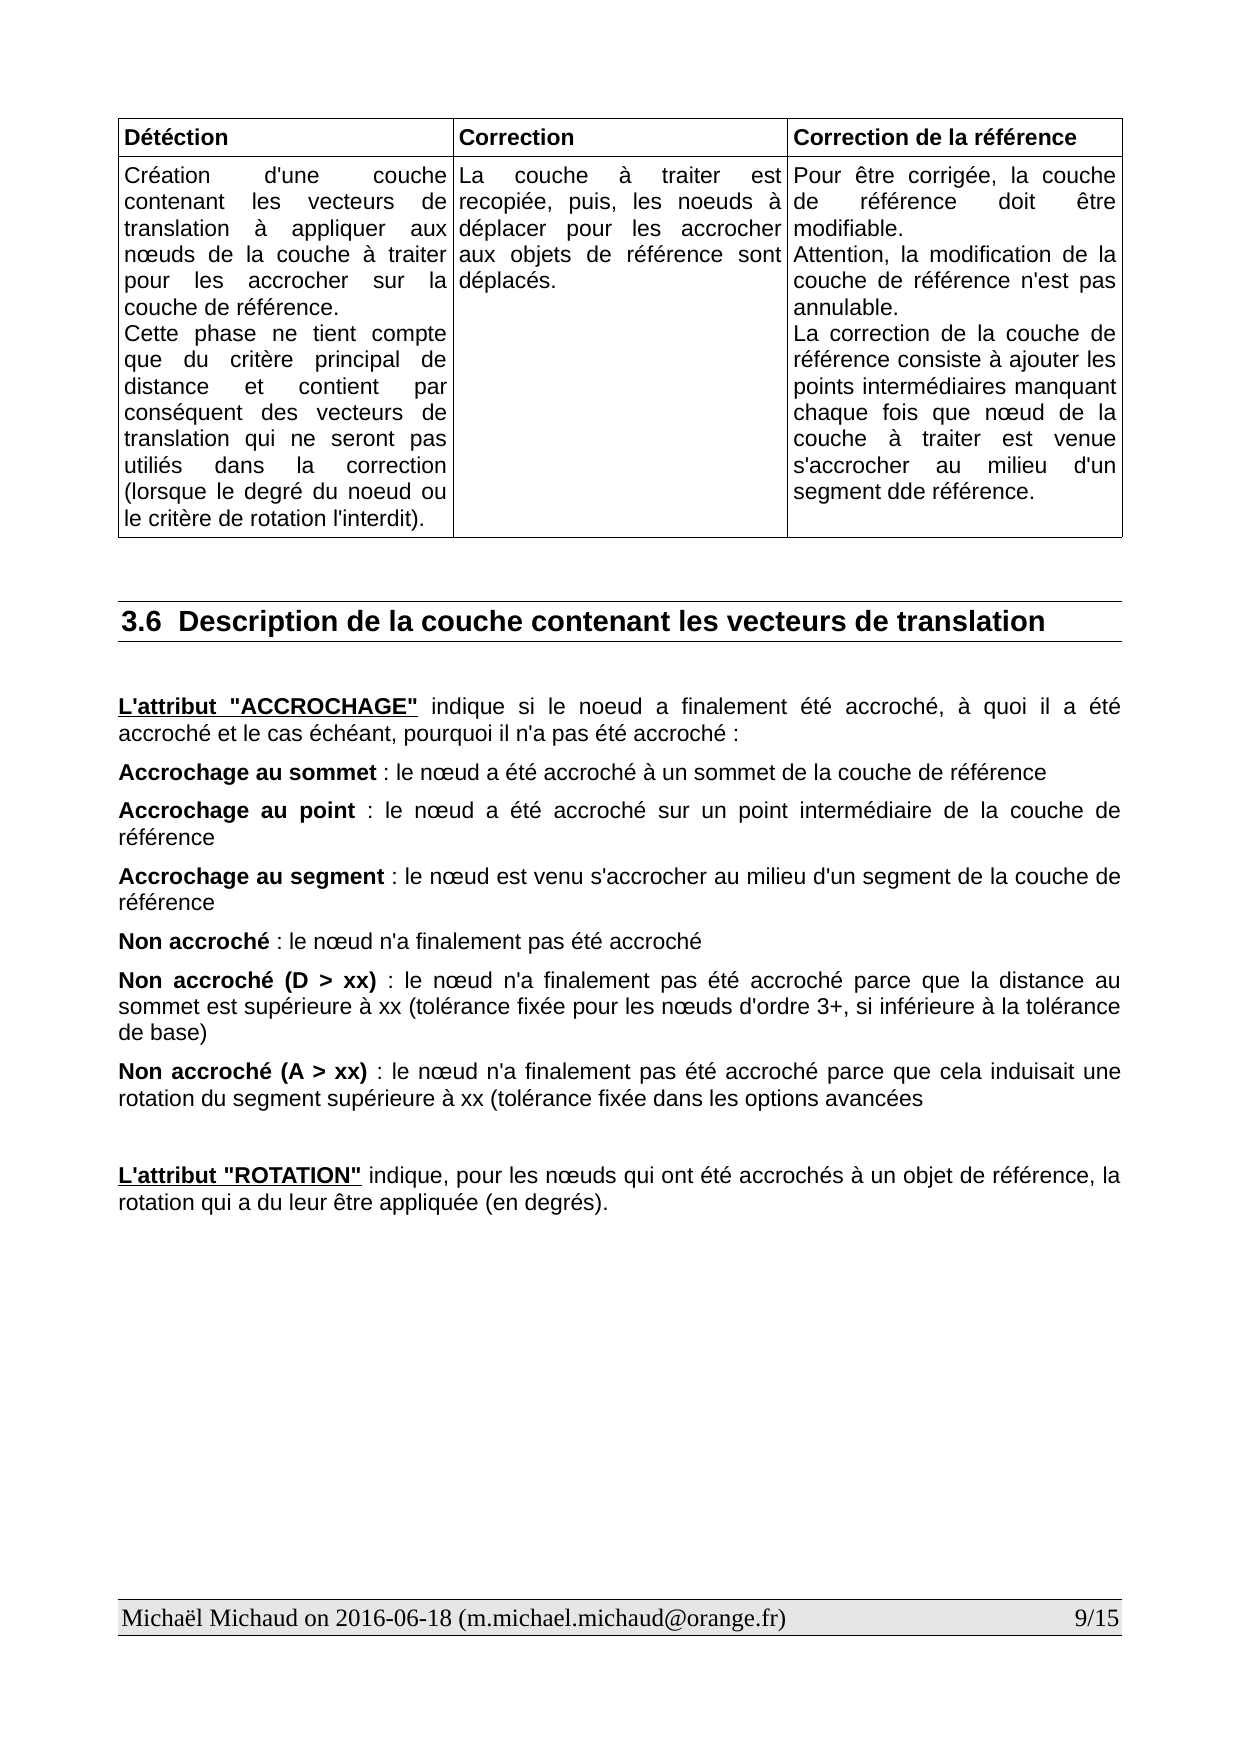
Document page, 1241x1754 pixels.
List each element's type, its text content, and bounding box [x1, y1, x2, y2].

text Accrochage au point : le nœud a été accroché sur un point intermédiaire de la couche de référence [118, 797, 1122, 850]
table_cell Création d'une couche contenant les vecteurs de translation à appliquer aux nœuds de la couche à traiter pour les accrocher sur la couche de référence. Cette phase ne tient compte que du critère principal de distance et contient par conséquent des vecteurs de translation qui ne seront pas utiliés dans la correction (lorsque le degré du noeud ou le critère de rotation l'interdit). [119, 157, 453, 537]
table_header Correction de la référence [788, 119, 1122, 156]
table_header Correction [454, 119, 787, 156]
table_cell Pour être corrigée, la couche de référence doit être modifiable. Attention, la modification de la couche de référence n'est pas annulable. La correction de la couche de référence consiste à ajouter les points intermédiaires manquant chaque fois que nœud de la couche à traiter est venue s'accrocher au milieu d'un segment dde référence. [788, 157, 1122, 537]
table_cell La couche à traiter est recopiée, puis, les noeuds à déplacer pour les accrocher aux objets de référence sont déplacés. [454, 157, 787, 537]
text L'attribut "ROTATION" indique, pour les nœuds qui ont été accrochés à un objet de référence, la rotation qui a du leur être appliquée (en degrés). [118, 1162, 1122, 1215]
text Non accroché (A > xx) : le nœud n'a finalement pas été accroché parce que cela induisait une rotation du segment supérieure à xx (tolérance fixée dans les options avancées [118, 1058, 1122, 1111]
text Non accroché : le nœud n'a finalement pas été accroché [118, 928, 1122, 954]
table_header Détéction [119, 119, 453, 156]
text Non accroché (D > xx) : le nœud n'a finalement pas été accroché parce que la distance au sommet est supérieure à xx (tolérance fixée pour les nœuds d'ordre 3+, si inférieure à la tolérance de base) [118, 967, 1122, 1046]
text Accrochage au segment : le nœud est venu s'accrocher au milieu d'un segment de la couche de référence [118, 863, 1122, 915]
subtitle Description de la couche contenant les vecteurs de translation [118, 602, 1122, 641]
text L'attribut "ACCROCHAGE" indique si le noeud a finalement été accroché, à quoi il a été accroché et le cas échéant, pourquoi il n'a pas été accroché : [118, 693, 1122, 746]
text Accrochage au sommet : le nœud a été accroché à un sommet de la couche de référence [118, 758, 1122, 785]
